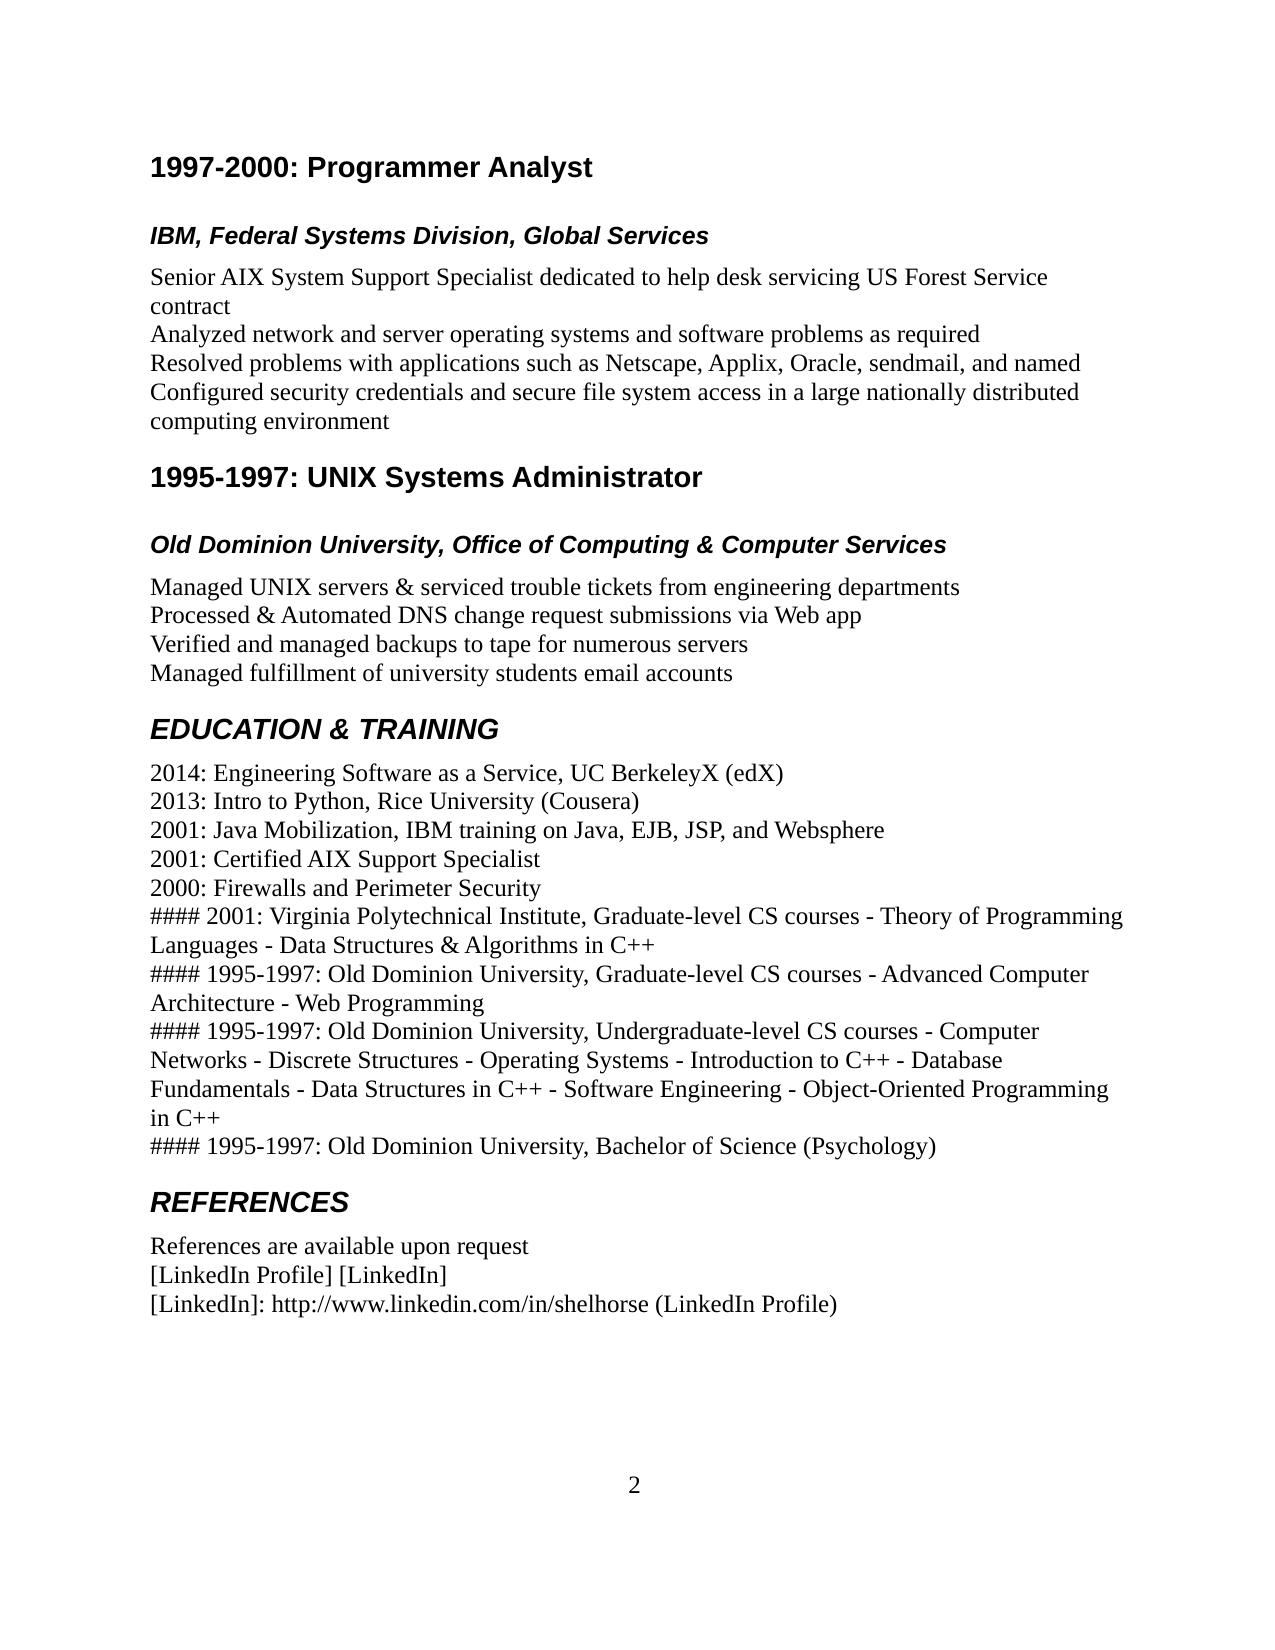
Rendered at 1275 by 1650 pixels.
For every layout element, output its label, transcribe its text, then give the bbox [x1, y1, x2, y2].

text 2014: Engineering Software as a Service, UC BerkeleyX (edX) 2013: Intro to Python, Rice University (Cousera) 2001: Java Mobilization, IBM training on Java, EJB, JSP, and Websphere 2001: Certified AIX Support Specialist 2000: Firewalls and Perimeter Security #### 2001: Virginia Polytechnical Institute, Graduate-level CS courses - Theory of Programming Languages - Data Structures & Algorithms in C++ #### 1995-1997: Old Dominion University, Graduate-level CS courses - Advanced Computer Architecture - Web Programming #### 1995-1997: Old Dominion University, Undergraduate-level CS courses - Computer Networks - Discrete Structures - Operating Systems - Introduction to C++ - Database Fundamentals - Data Structures in C++ - Software Engineering - Object-Oriented Programming in C++ #### 1995-1997: Old Dominion University, Bachelor of Science (Psychology) [150, 758, 1125, 1160]
subtitle REFERENCES [150, 1185, 1125, 1219]
subtitle IBM, Federal Systems Division, Global Services [150, 221, 1125, 249]
subtitle Old Dominion University, Office of Computing & Computer Services [150, 531, 1125, 559]
subtitle 1997-2000: Programmer Analyst [150, 150, 1125, 183]
text Managed UNIX servers & serviced trouble tickets from engineering departments Processed & Automated DNS change request submissions via Web app Verified and managed backups to tape for numerous servers Managed fulfillment of university students email accounts [150, 572, 1125, 687]
text References are available upon request [LinkedIn Profile] [LinkedIn] [LinkedIn]: http://www.linkedin.com/in/shelhorse (LinkedIn Profile) [150, 1231, 1125, 1317]
subtitle 1995-1997: UNIX Systems Administrator [150, 459, 1125, 493]
text Senior AIX System Support Specialist dedicated to help desk servicing US Forest Service contract Analyzed network and server operating systems and software problems as required Resolved problems with applications such as Netscape, Applix, Oracle, sendmail, and named Configured security credentials and secure file system access in a large nationally distributed computing environment [150, 262, 1125, 434]
subtitle EDUCATION & TRAINING [150, 712, 1125, 745]
